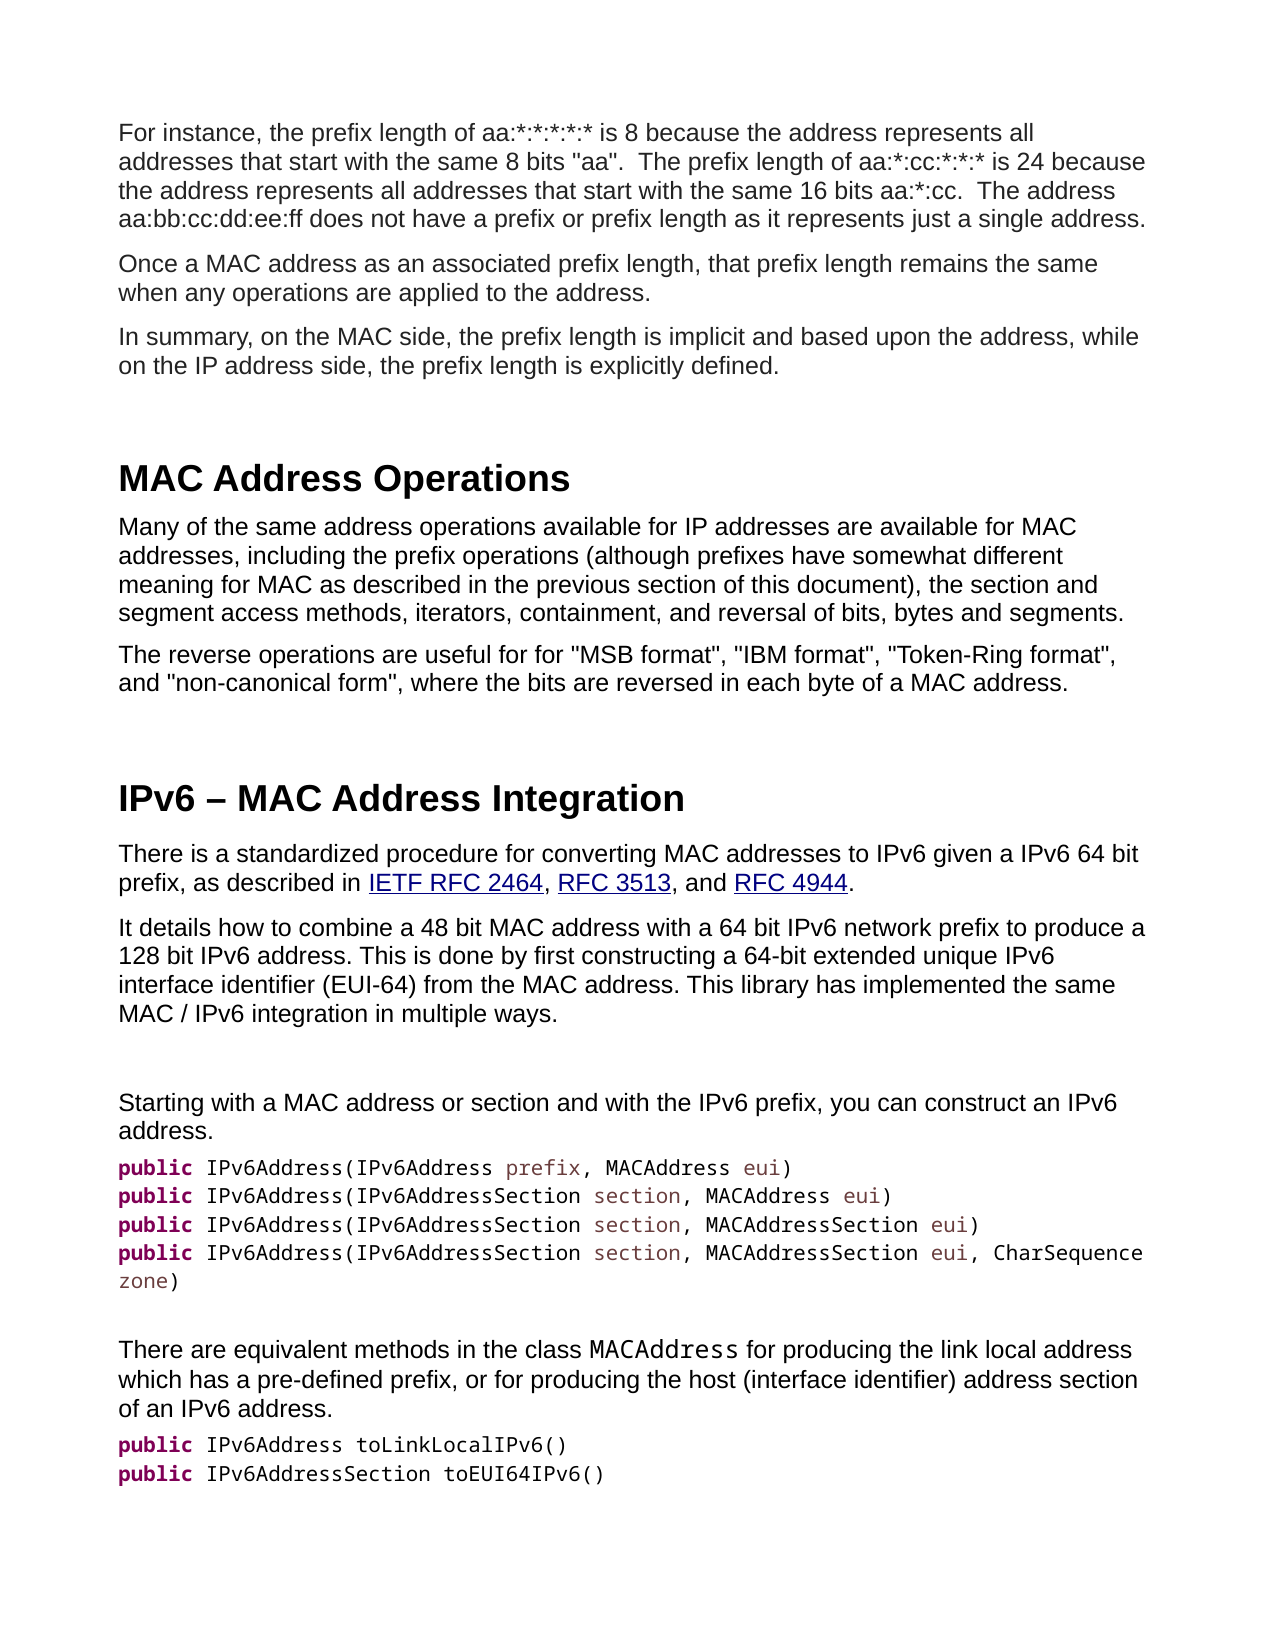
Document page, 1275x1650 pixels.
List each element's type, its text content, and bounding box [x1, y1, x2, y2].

text Once a MAC address as an associated prefix length, that prefix length remains the same when any operations are applied to the address. [118, 249, 1157, 306]
text For instance, the prefix length of aa:*:*:*:*:* is 8 because the address represents all addresses that start with the same 8 bits "aa". The prefix length of aa:*:cc:*:*:* is 24 because the address represents all addresses that start with the same 16 bits aa:*:cc. The address aa:bb:cc:dd:ee:ff does not have a prefix or prefix length as it represents just a single address. [118, 118, 1157, 233]
text public IPv6Address(IPv6AddressSection section, MACAddressSection eui, CharSequence zone) [118, 1238, 1157, 1295]
subtitle MAC Address Operations [118, 457, 1157, 500]
text public IPv6Address(IPv6Address prefix, MACAddress eui) [118, 1153, 1157, 1181]
text public IPv6Address(IPv6AddressSection section, MACAddressSection eui) [118, 1210, 1157, 1238]
text There is a standardized procedure for converting MAC addresses to IPv6 given a IPv6 64 bit prefix, as described in IETF RFC 2464, RFC 3513, and RFC 4944. [118, 839, 1157, 897]
text public IPv6Address(IPv6AddressSection section, MACAddress eui) [118, 1181, 1157, 1210]
subtitle IPv6 – MAC Address Integration [118, 776, 1157, 819]
text Starting with a MAC address or section and with the IPv6 prefix, you can construct an IPv6 address. [118, 1087, 1157, 1145]
text The reverse operations are useful for for "MSB format", "IBM format", "Token-Ring format", and "non-canonical form", where the bits are reversed in each byte of a MAC address. [118, 640, 1157, 697]
text There are equivalent methods in the class MACAddress for producing the link local address which has a pre-defined prefix, or for producing the host (interface identifier) address section of an IPv6 address. [118, 1331, 1157, 1423]
text It details how to combine a 48 bit MAC address with a 64 bit IPv6 network prefix to produce a 128 bit IPv6 address. This is done by first constructing a 64-bit extended unique IPv6 interface identifier (EUI-64) from the MAC address. This library has implemented the same MAC / IPv6 integration in multiple ways. [118, 912, 1157, 1027]
text Many of the same address operations available for IP addresses are available for MAC addresses, including the prefix operations (although prefixes have somewhat different meaning for MAC as described in the previous section of this document), the section and segment access methods, iterators, containment, and reversal of bits, bytes and segments. [118, 512, 1157, 627]
text In summary, on the MAC side, the prefix length is implicit and based upon the address, while on the IP address side, the prefix length is explicitly defined. [118, 322, 1157, 379]
text public IPv6Address toLinkLocalIPv6() public IPv6AddressSection toEUI64IPv6() [118, 1431, 1157, 1487]
